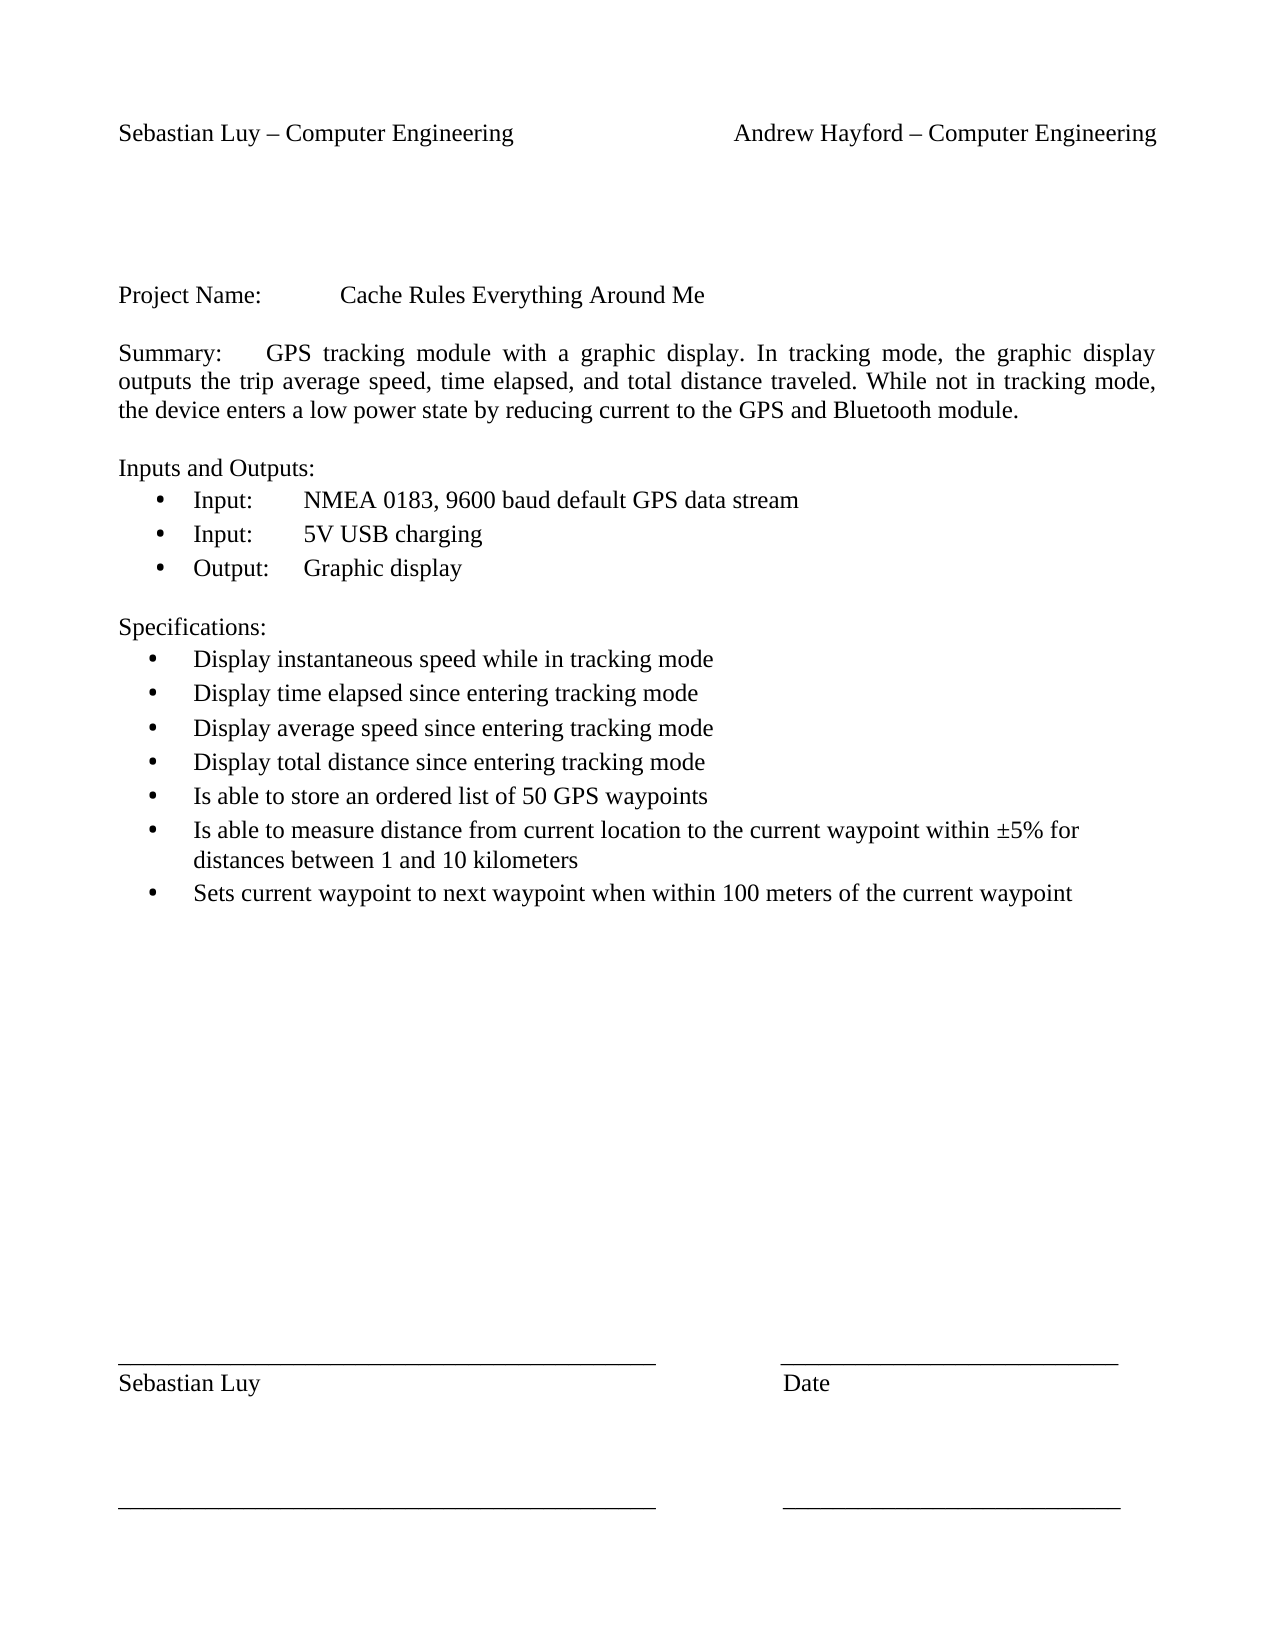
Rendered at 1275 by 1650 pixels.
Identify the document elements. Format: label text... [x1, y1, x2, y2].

list Display time elapsed since entering tracking mode [148, 675, 1157, 709]
text Project Name: Cache Rules Everything Around Me [118, 280, 1157, 309]
list Output: Graphic display [156, 549, 1157, 583]
text ___________________________________________ ___________________________ [118, 1483, 1157, 1512]
list Input: 5V USB charging [156, 515, 1157, 549]
text ___________________________________________ ___________________________ [118, 1339, 1157, 1368]
list Is able to measure distance from current location to the current waypoint within ﻿±5% for distances between 1 and 10 kilometers [148, 811, 1157, 874]
list Display total distance since entering tracking mode [148, 743, 1157, 777]
text Inputs and Outputs: [118, 453, 1157, 481]
list Display instantaneous speed while in tracking mode [148, 641, 1157, 675]
text Summary: GPS tracking module with a graphic display. In tracking mode, the graphic display outputs the trip average speed, time elapsed, and total distance traveled. While not in tracking mode, the device enters a low power state by reducing current to the GPS and Bluetooth module. [118, 338, 1157, 424]
text Sebastian Luy Date [118, 1368, 1157, 1397]
list Is able to store an ordered list of 50 GPS waypoints [148, 777, 1157, 811]
list Display average speed since entering tracking mode [148, 709, 1157, 743]
text Specifications: [118, 612, 1157, 641]
list Input: NMEA 0183, 9600 baud default GPS data stream [156, 481, 1157, 515]
list Sets current waypoint to next waypoint when within 100 meters of the current waypoint [148, 874, 1157, 908]
